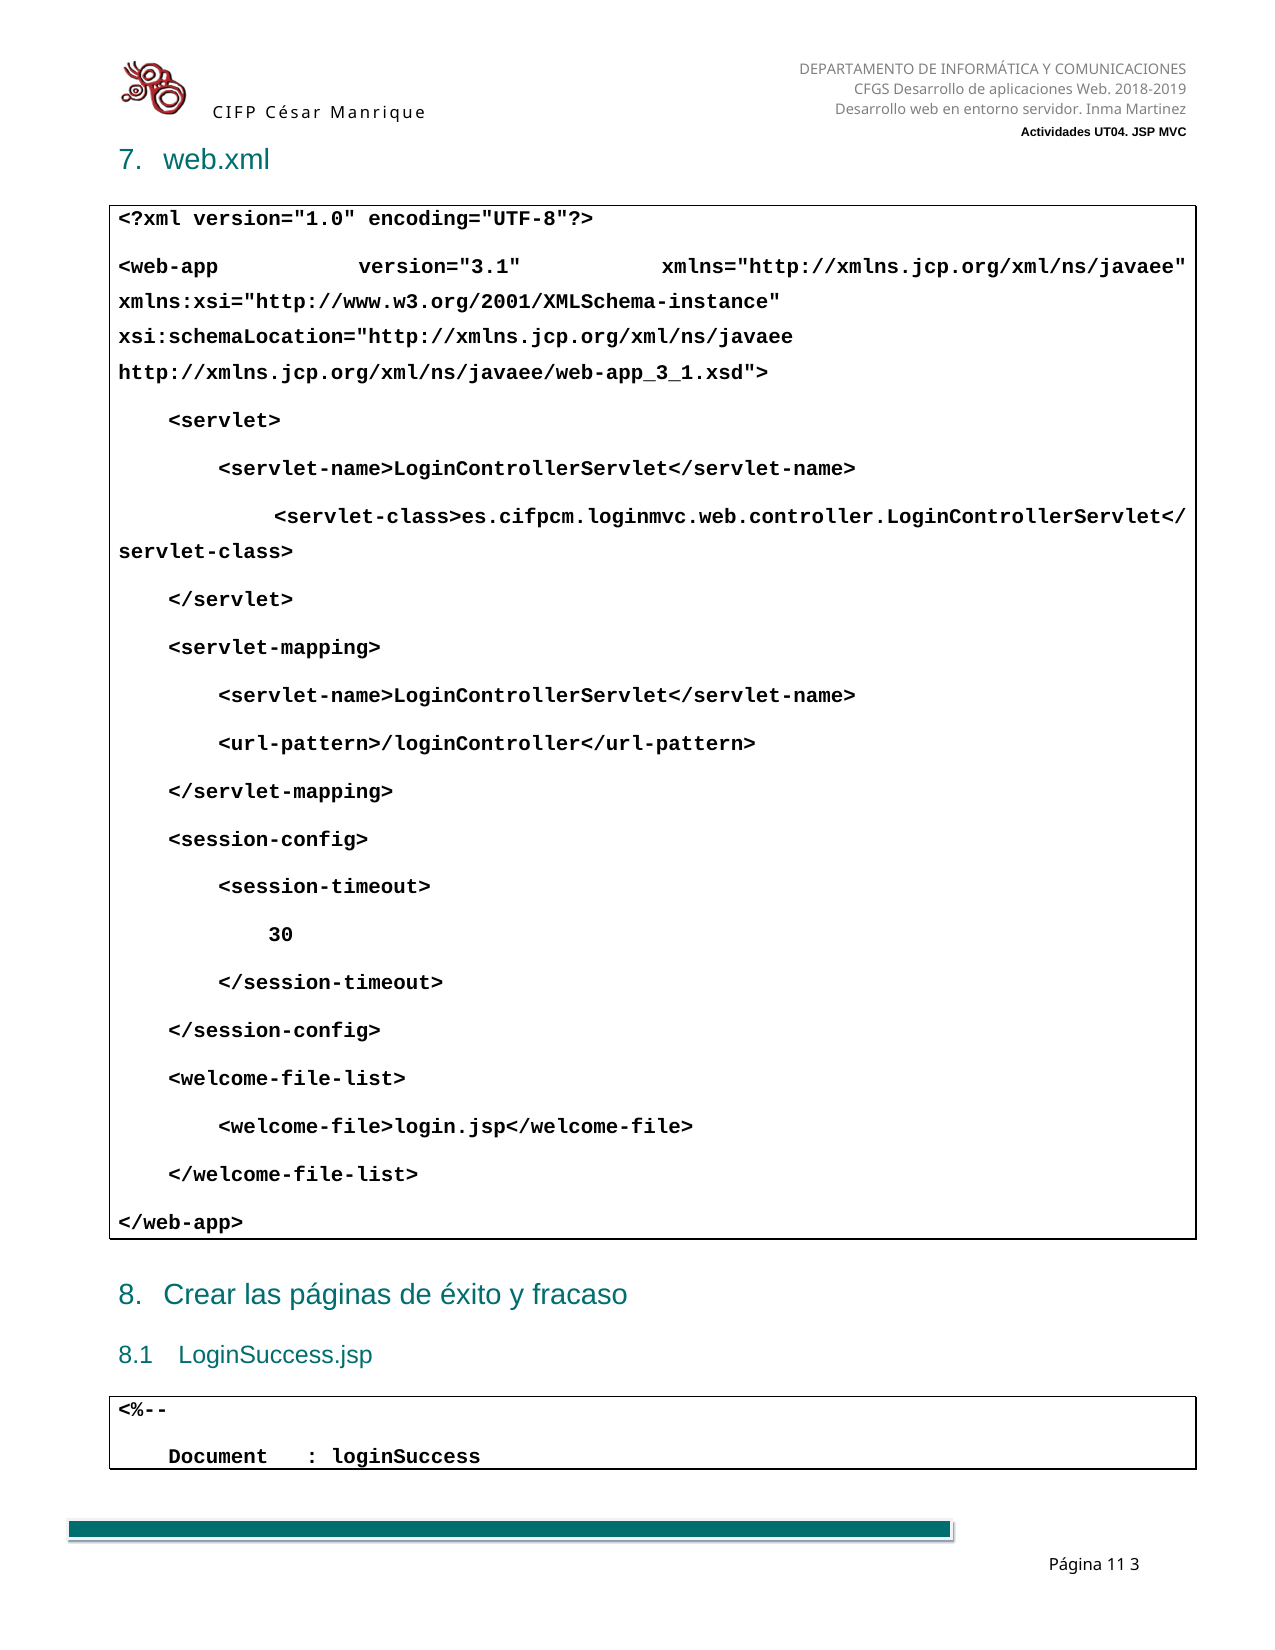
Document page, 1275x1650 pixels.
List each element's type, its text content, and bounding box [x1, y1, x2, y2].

text <web-app version="3.1" xmlns="http://xmlns.jcp.org/xml/ns/javaee" xmlns:xsi="http://www.w3.org/2001/XMLSchema-instance" xsi:schemaLocation="http://xmlns.jcp.org/xml/ns/javaee http://xmlns.jcp.org/xml/ns/javaee/web-app_3_1.xsd"> [110, 252, 1195, 386]
text <url-pattern>/loginController</url-pattern> [110, 729, 1195, 756]
text </servlet-mapping> [110, 777, 1195, 804]
text 30 [110, 921, 1195, 948]
text </web-app> [110, 1209, 1195, 1238]
text Document : loginSuccess [110, 1443, 1195, 1468]
subtitle LoginSuccess.jsp [118, 1340, 1186, 1369]
subtitle Crear las páginas de éxito y fracaso [118, 1277, 1186, 1311]
text <servlet-name>LoginControllerServlet</servlet-name> [110, 682, 1195, 708]
text </session-timeout> [110, 969, 1195, 996]
text <session-config> [110, 825, 1195, 852]
text <servlet-name>LoginControllerServlet</servlet-name> [110, 454, 1195, 481]
text <servlet-class>es.cifpcm.loginmvc.web.controller.LoginControllerServlet</servlet-class> [110, 502, 1195, 565]
text <session-timeout> [110, 873, 1195, 900]
text </servlet> [110, 586, 1195, 613]
text <welcome-file-list> [110, 1065, 1195, 1092]
text <servlet-mapping> [110, 634, 1195, 661]
subtitle web.xml [118, 142, 1186, 175]
picture [118, 59, 190, 115]
text </session-config> [110, 1017, 1195, 1044]
text </welcome-file-list> [110, 1161, 1195, 1188]
text <?xml version="1.0" encoding="UTF-8"?> [110, 206, 1195, 231]
text <%-- [110, 1397, 1195, 1422]
text <welcome-file>login.jsp</welcome-file> [110, 1113, 1195, 1140]
text <servlet> [110, 407, 1195, 433]
